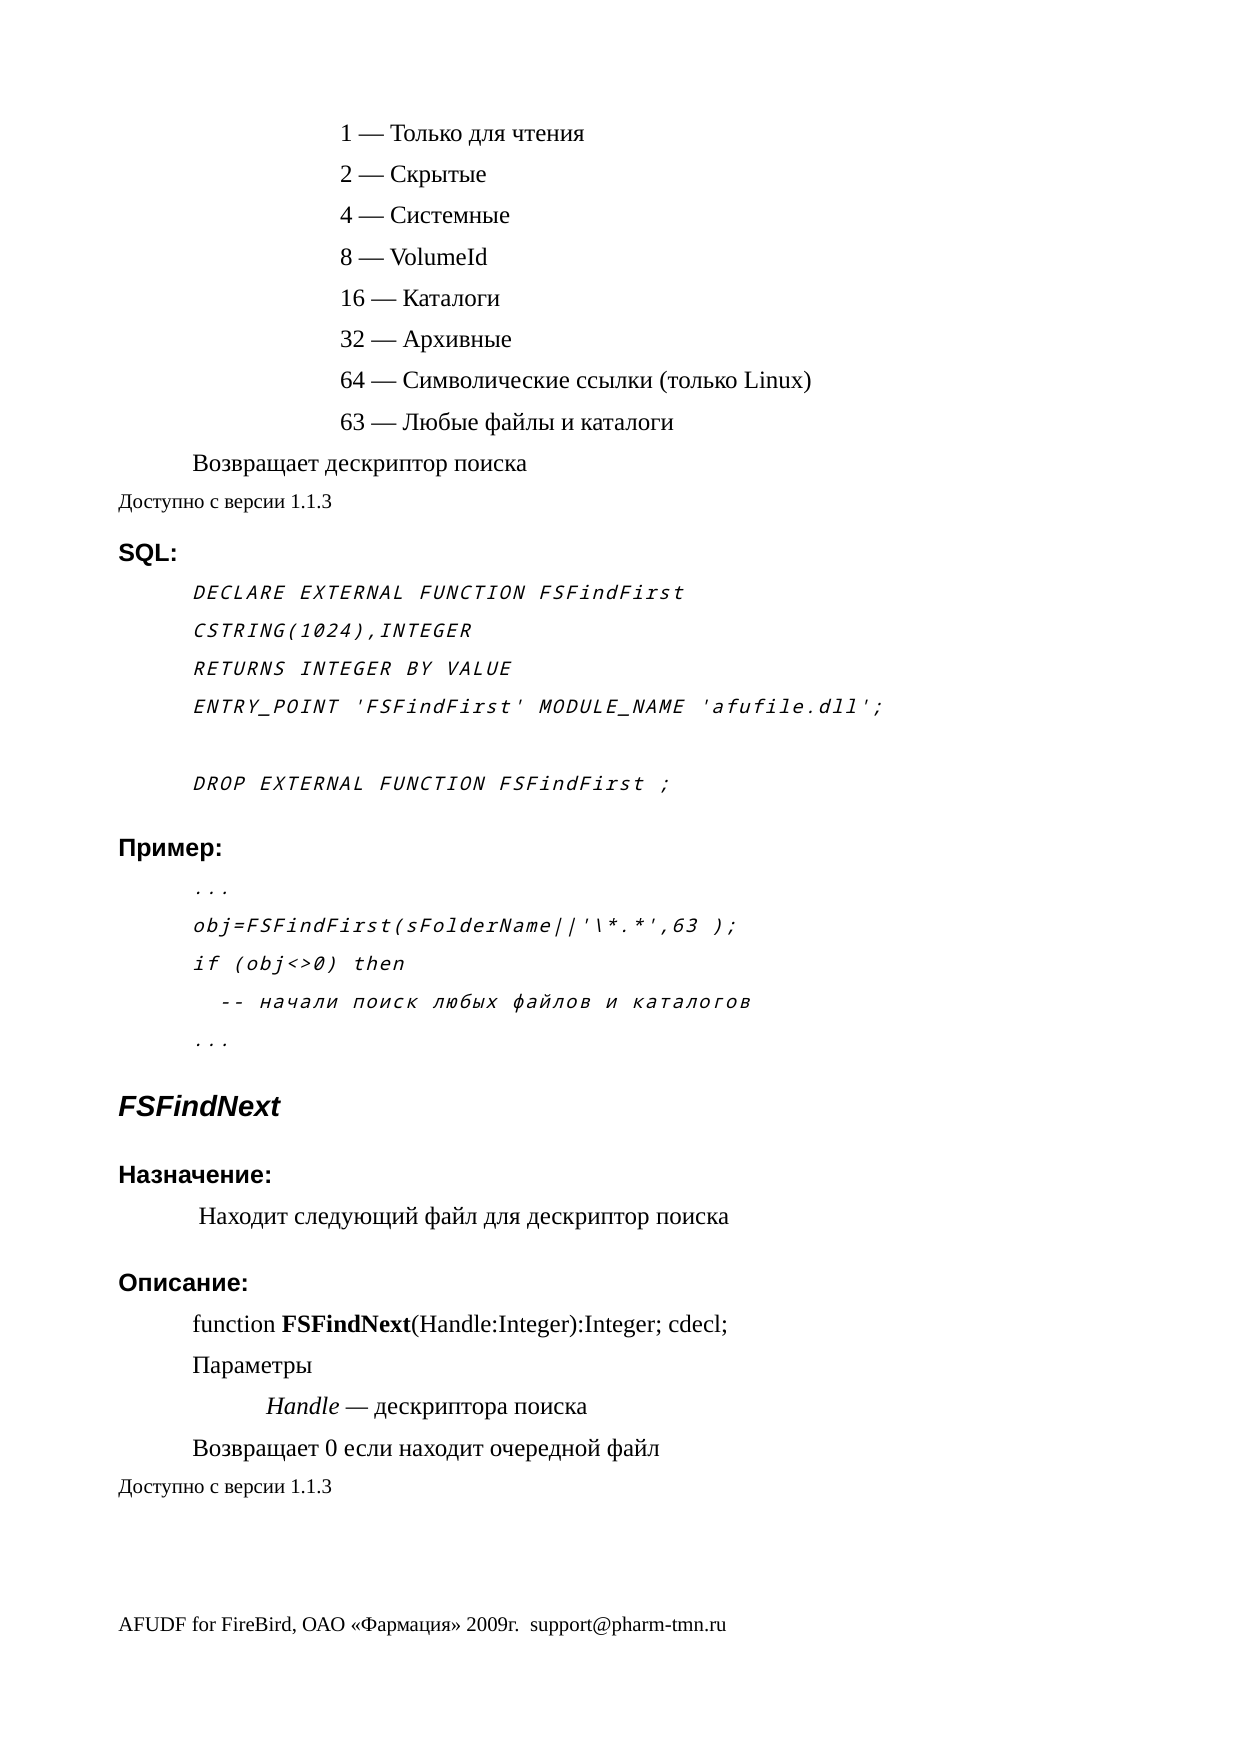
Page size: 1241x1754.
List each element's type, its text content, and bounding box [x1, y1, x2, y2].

text Находит следующий файл для дескриптор поиска [192, 1201, 1122, 1230]
text CSTRING(1024),INTEGER [192, 618, 1122, 643]
text Возвращает дескриптор поиска [192, 448, 1122, 477]
text Handle — дескриптора поиска [192, 1391, 1122, 1420]
text -- начали поиск любых файлов и каталогов [192, 988, 1122, 1014]
text DECLARE EXTERNAL FUNCTION FSFindFirst [192, 580, 1122, 605]
subtitle SQL: [118, 538, 1122, 567]
text if (obj<>0) then [192, 950, 1122, 976]
text 63 — Любые файлы и каталоги [192, 407, 1122, 436]
text function FSFindNext(Handle:Integer):Integer; cdecl; [192, 1309, 1122, 1338]
text DROP EXTERNAL FUNCTION FSFindFirst ; [192, 770, 1122, 795]
subtitle Описание: [118, 1268, 1122, 1296]
text ... [192, 874, 1122, 899]
text obj=FSFindFirst(sFolderName||'\*.*',63 ); [192, 912, 1122, 938]
text 16 — Каталоги [340, 283, 1122, 312]
subtitle FSFindNext [118, 1089, 1122, 1123]
text Возвращает 0 если находит очередной файл [192, 1433, 1122, 1461]
subtitle Назначение: [118, 1160, 1122, 1189]
text ENTRY_POINT 'FSFindFirst' MODULE_NAME 'afufile.dll'; [192, 694, 1122, 719]
text 32 — Архивные [340, 324, 1122, 353]
subtitle Пример: [118, 833, 1122, 862]
text Параметры [192, 1350, 1122, 1379]
text 8 — VolumeId [340, 242, 1122, 271]
text 2 — Скрытые [340, 159, 1122, 188]
text ... [192, 1026, 1122, 1052]
text Доступно с версии 1.1.3 [118, 489, 1122, 513]
text Доступно с версии 1.1.3 [118, 1474, 1122, 1498]
text 64 — Символические ссылки (только Linux) [340, 366, 1122, 394]
text 4 — Системные [340, 201, 1122, 229]
text 1 — Только для чтения [340, 118, 1122, 147]
text RETURNS INTEGER BY VALUE [192, 656, 1122, 681]
